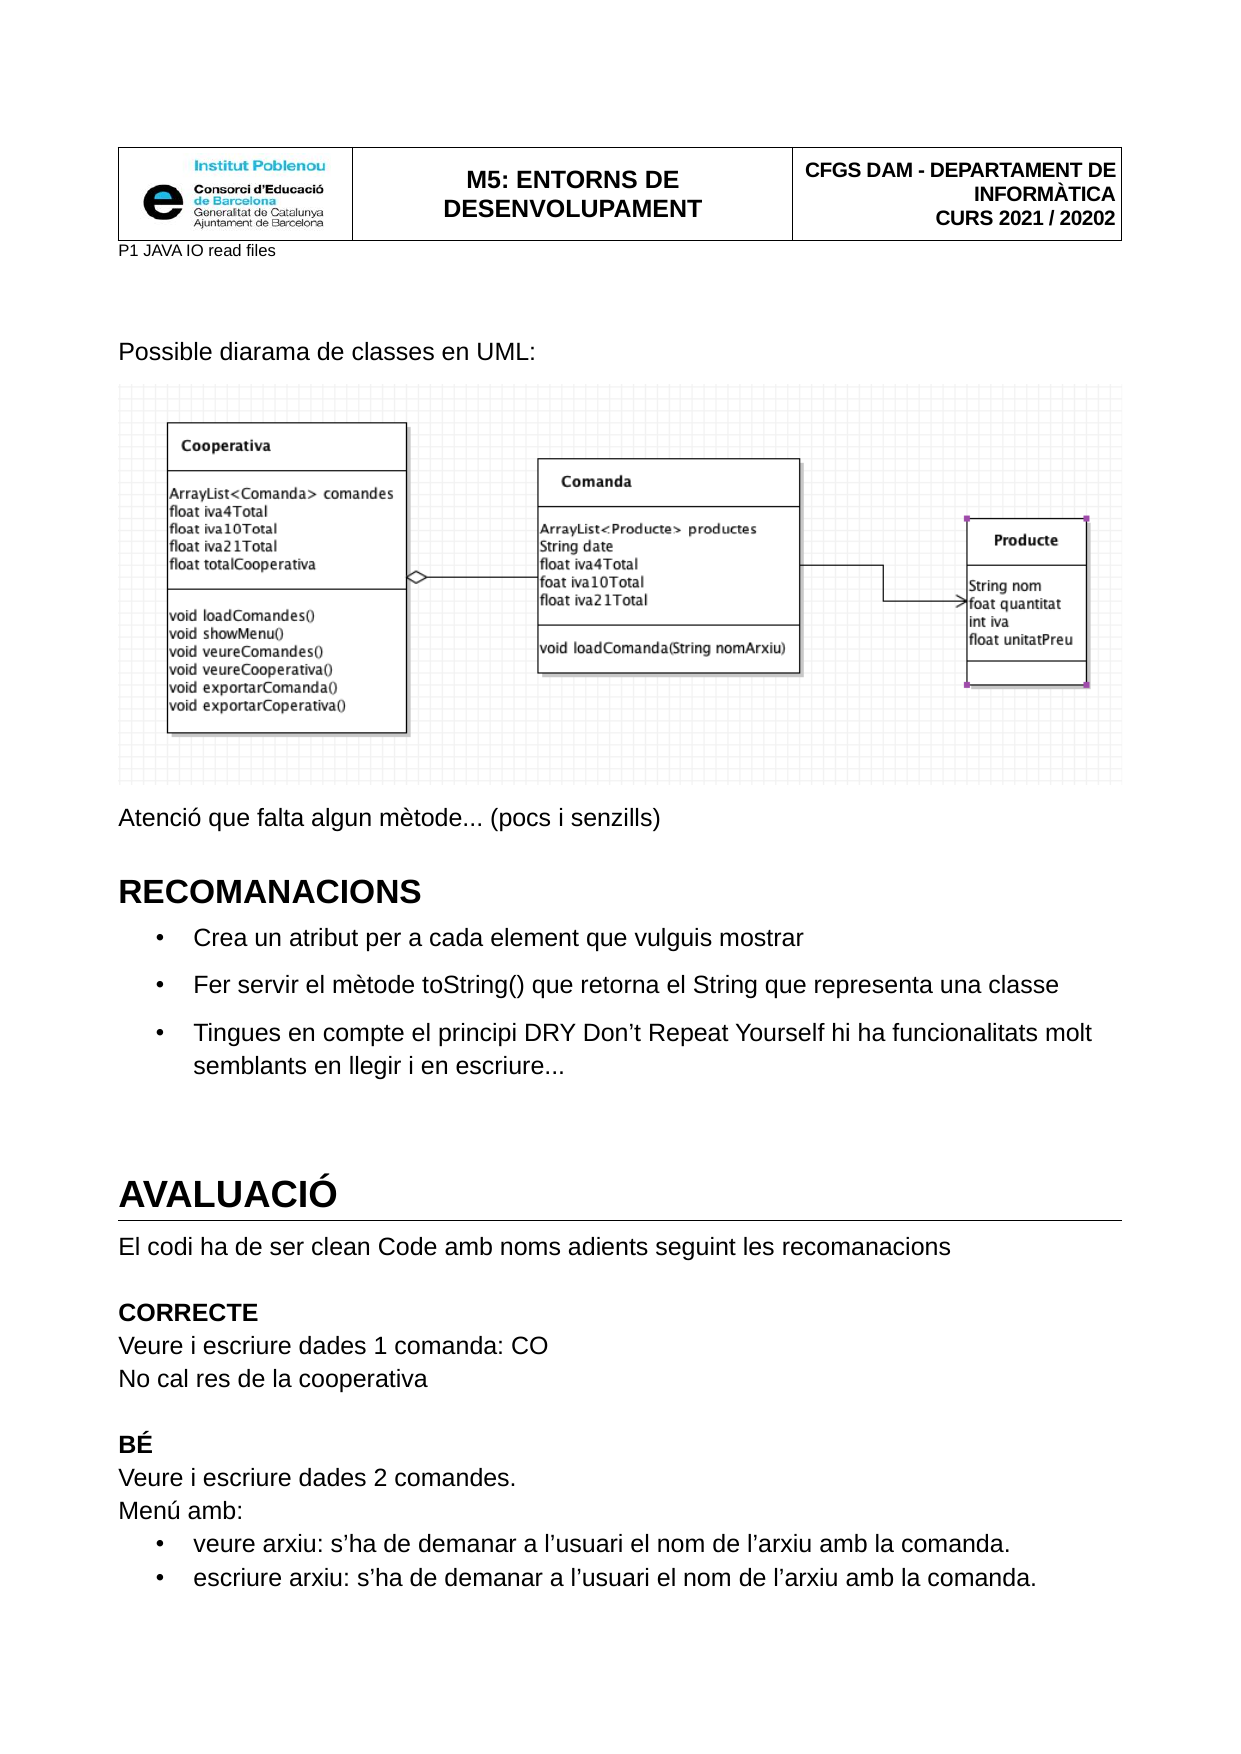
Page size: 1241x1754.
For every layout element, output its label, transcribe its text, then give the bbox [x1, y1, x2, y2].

text BÉ [118, 1430, 1122, 1459]
text Menú amb: [118, 1496, 1122, 1525]
list Tingues en compte el principi DRY Don’t Repeat Yourself hi ha funcionalitats molt semblants en llegir i en escriure... [156, 1018, 1122, 1080]
list escriure arxiu: s’ha de demanar a l’usuari el nom de l’arxiu amb la comanda. [156, 1562, 1122, 1591]
text Possible diarama de classes en UML: [118, 337, 1122, 366]
text No cal res de la cooperativa [118, 1364, 1122, 1393]
picture [140, 153, 331, 234]
text Atenció que falta algun mètode... (pocs i senzills) [118, 803, 1122, 832]
list Fer servir el mètode toString() que retorna el String que representa una classe [156, 971, 1122, 999]
text Veure i escriure dades 2 comandes. [118, 1463, 1122, 1492]
text Veure i escriure dades 1 comanda: CO [118, 1331, 1122, 1360]
subtitle RECOMANACIONS [118, 872, 1122, 910]
subtitle AVALUACIÓ [118, 1172, 1122, 1220]
picture [118, 384, 1123, 785]
list Crea un atribut per a cada element que vulguis mostrar [156, 923, 1122, 952]
text CORRECTE [118, 1298, 1122, 1327]
list veure arxiu: s’ha de demanar a l’usuari el nom de l’arxiu amb la comanda. [156, 1529, 1122, 1558]
text El codi ha de ser clean Code amb noms adients seguint les recomanacions [118, 1232, 1122, 1261]
